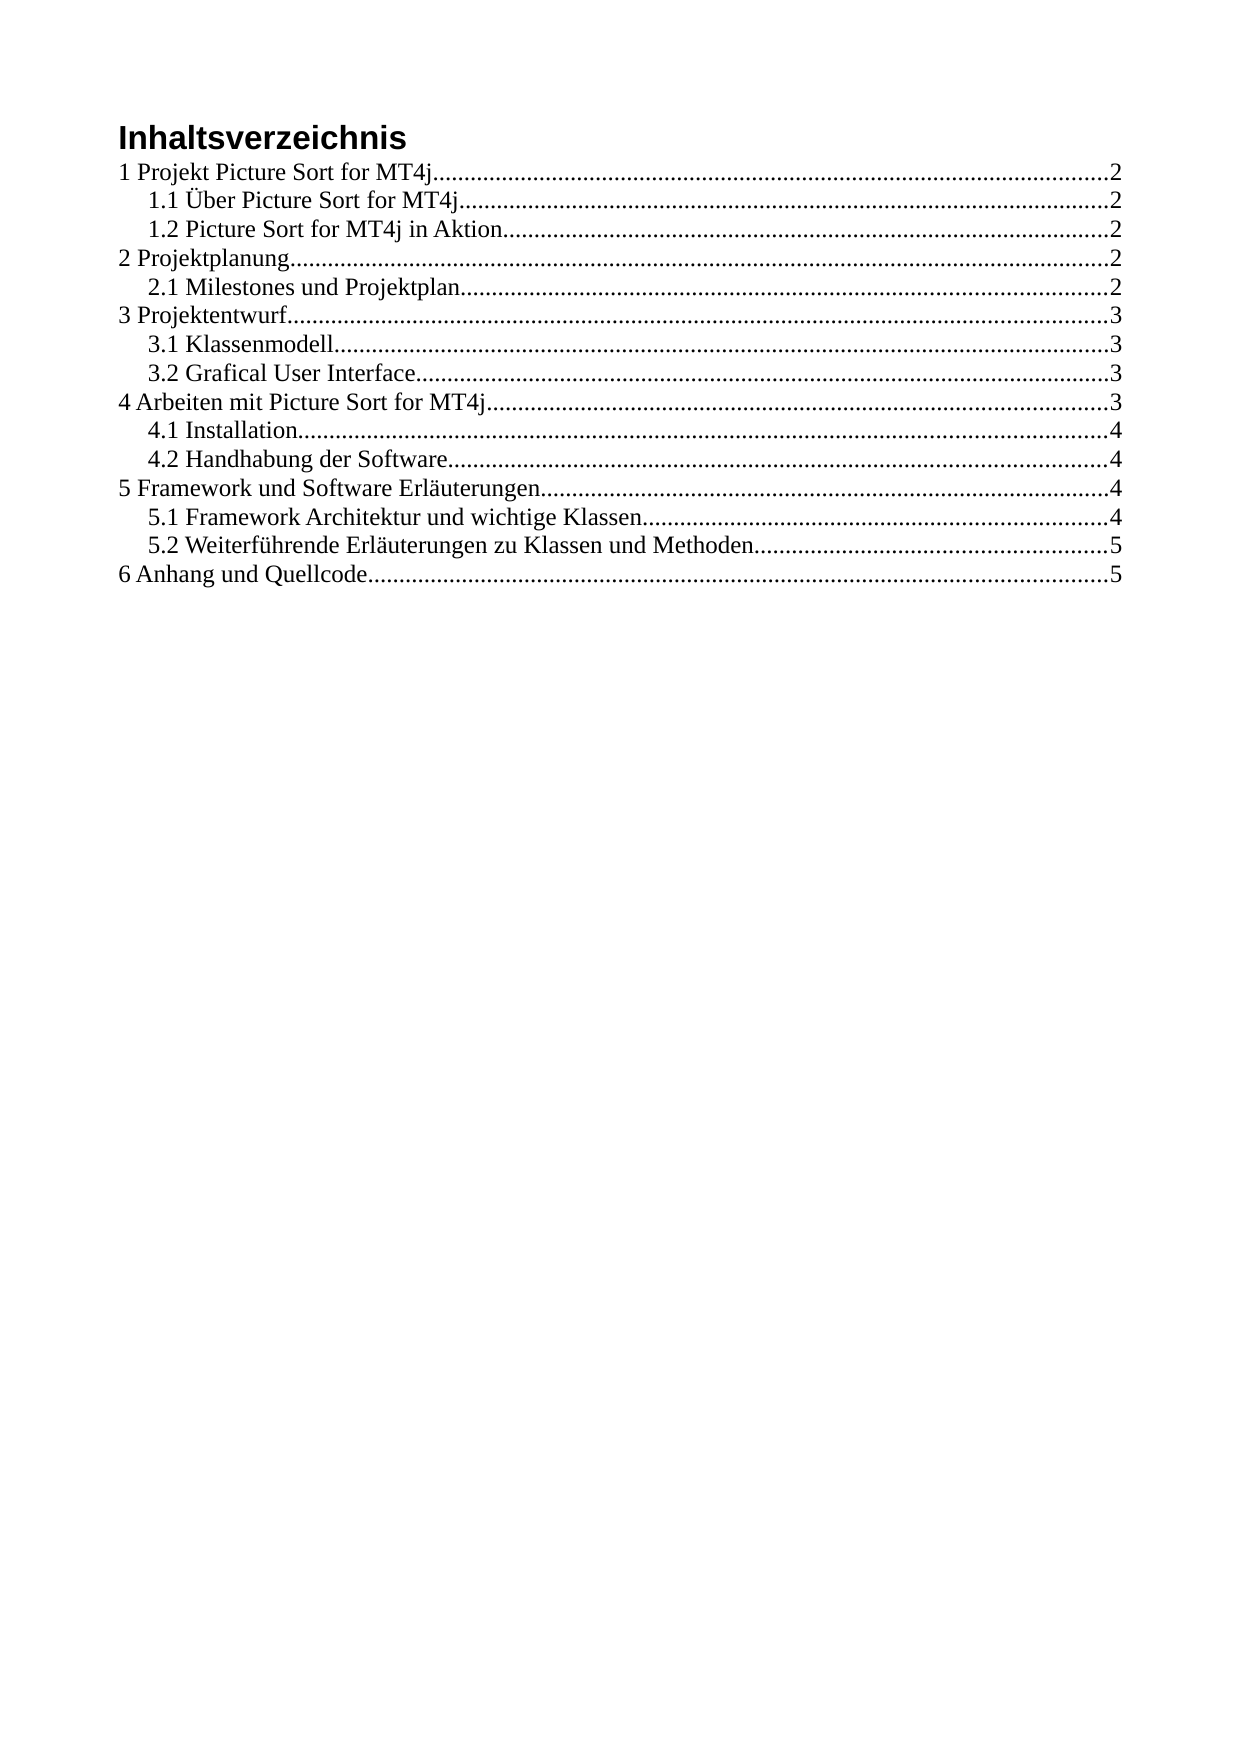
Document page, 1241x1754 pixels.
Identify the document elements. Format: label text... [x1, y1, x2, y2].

text 3.2 Grafical User Interface 3 [148, 358, 1122, 387]
text 4 Arbeiten mit Picture Sort for MT4j 3 [118, 387, 1122, 415]
subtitle Inhaltsverzeichnis [118, 118, 1122, 157]
text 5 Framework und Software Erläuterungen 4 [118, 473, 1122, 502]
text 1.2 Picture Sort for MT4j in Aktion 2 [148, 214, 1122, 243]
text 3 Projektentwurf 3 [118, 300, 1122, 329]
text 3.1 Klassenmodell 3 [148, 329, 1122, 358]
text 5.1 Framework Architektur und wichtige Klassen 4 [148, 502, 1122, 530]
text 1.1 Über Picture Sort for MT4j 2 [148, 185, 1122, 214]
text 1 Projekt Picture Sort for MT4j 2 [118, 157, 1122, 185]
text 6 Anhang und Quellcode 5 [118, 559, 1122, 588]
text 4.1 Installation 4 [148, 415, 1122, 444]
text 5.2 Weiterführende Erläuterungen zu Klassen und Methoden 5 [148, 530, 1122, 559]
text 2 Projektplanung 2 [118, 243, 1122, 272]
text 2.1 Milestones und Projektplan 2 [148, 272, 1122, 300]
text 4.2 Handhabung der Software 4 [148, 444, 1122, 473]
